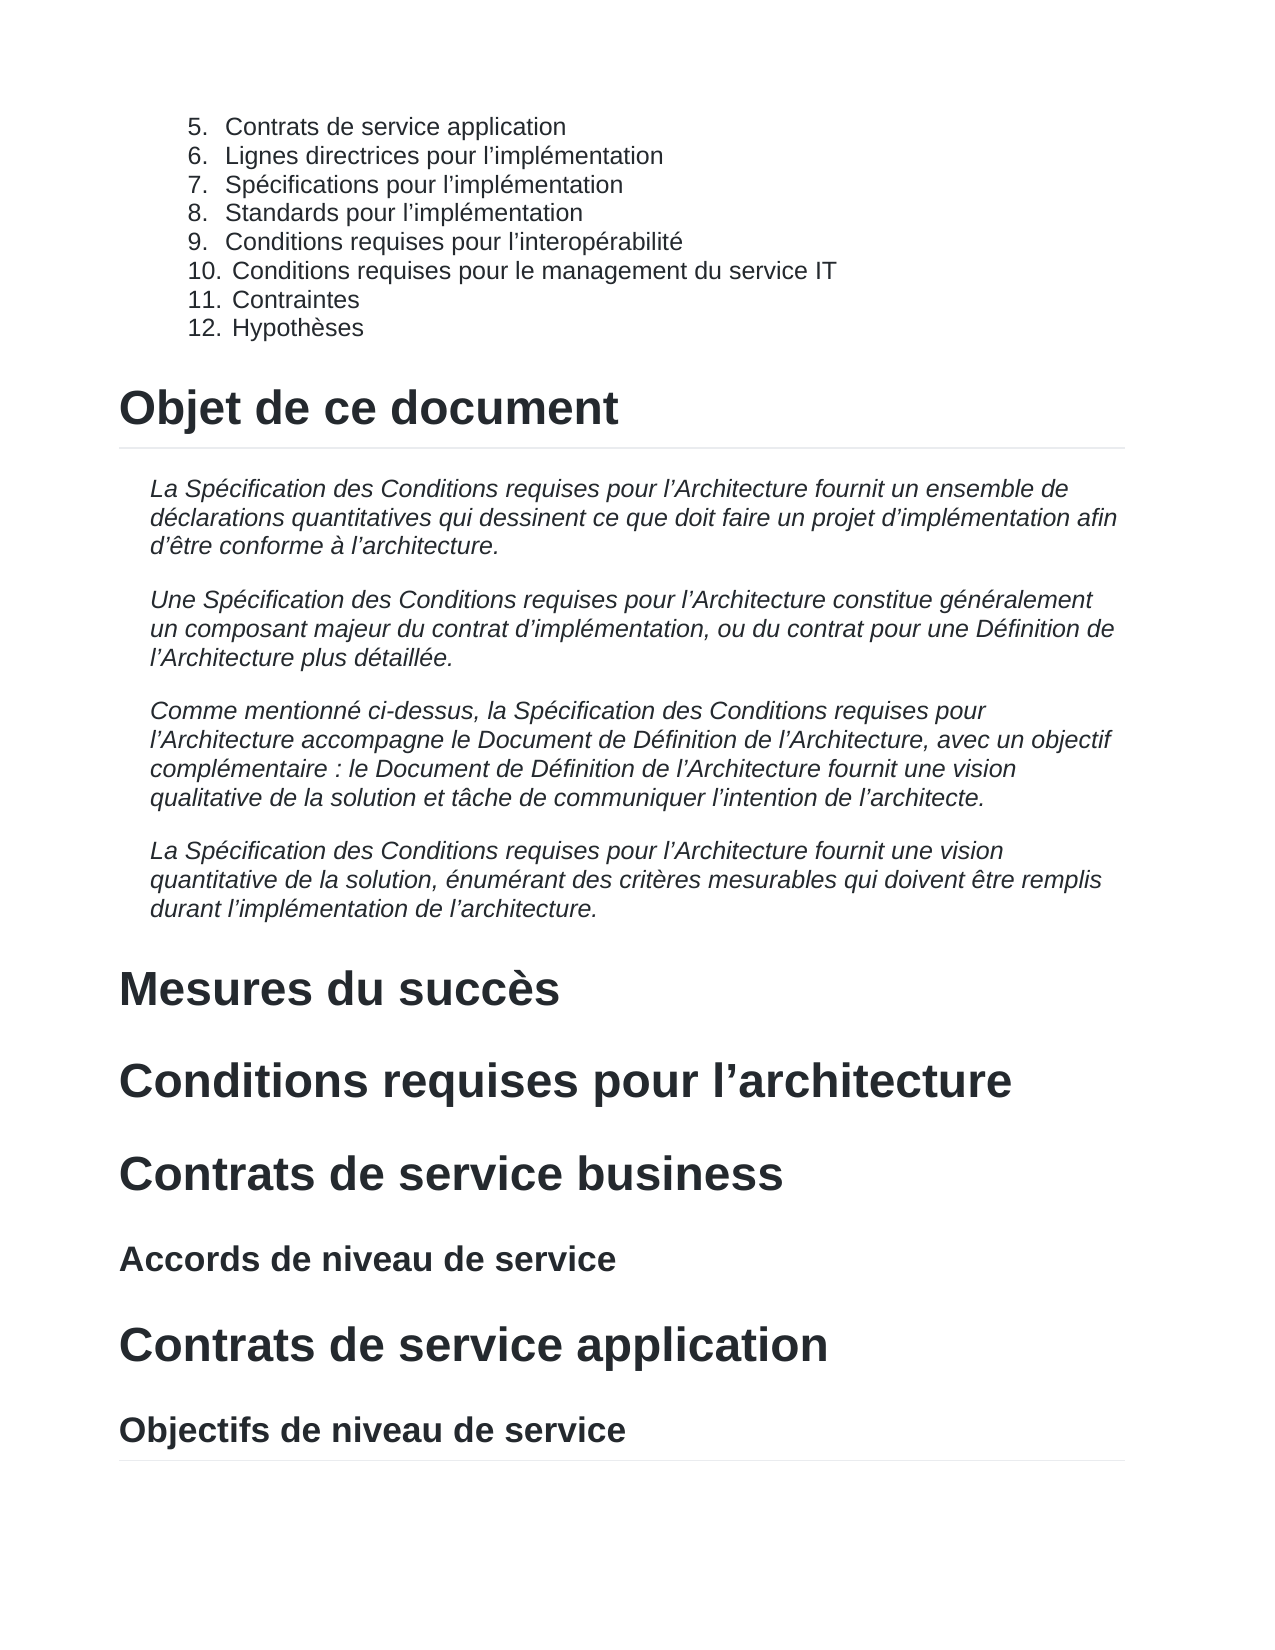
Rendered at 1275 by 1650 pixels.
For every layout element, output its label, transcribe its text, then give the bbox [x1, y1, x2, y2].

subtitle Contrats de service business [119, 1145, 1125, 1200]
list Spécifications pour l’implémentation [187, 170, 1125, 198]
list Hypothèses [187, 313, 1125, 342]
list Contrats de service application [187, 112, 1125, 141]
subtitle Mesures du succès [119, 960, 1125, 1015]
subtitle Objet de ce document [119, 380, 1125, 447]
list Standards pour l’implémentation [187, 198, 1125, 227]
list Contraintes [187, 285, 1125, 313]
subtitle Accords de niveau de service [119, 1238, 1125, 1279]
text La Spécification des Conditions requises pour l’Architecture fournit une vision quantitative de la solution, énumérant des critères mesurables qui doivent être remplis durant l’implémentation de l’architecture. [150, 836, 1125, 923]
subtitle Contrats de service application [119, 1316, 1125, 1371]
text Une Spécification des Conditions requises pour l’Architecture constitue généralement un composant majeur du contrat d’implémentation, ou du contrat pour une Définition de l’Architecture plus détaillée. [150, 585, 1125, 671]
subtitle Objectifs de niveau de service [119, 1409, 1125, 1460]
subtitle Conditions requises pour l’architecture [119, 1053, 1125, 1108]
text La Spécification des Conditions requises pour l’Architecture fournit un ensemble de déclarations quantitatives qui dessinent ce que doit faire un projet d’implémentation afin d’être conforme à l’architecture. [150, 474, 1125, 560]
text Comme mentionné ci-dessus, la Spécification des Conditions requises pour l’Architecture accompagne le Document de Définition de l’Architecture, avec un objectif complémentaire : le Document de Définition de l’Architecture fournit une vision qualitative de la solution et tâche de communiquer l’intention de l’architecte. [150, 696, 1125, 811]
list Conditions requises pour le management du service IT [187, 256, 1125, 285]
list Conditions requises pour l’interopérabilité [187, 227, 1125, 256]
list Lignes directrices pour l’implémentation [187, 141, 1125, 170]
